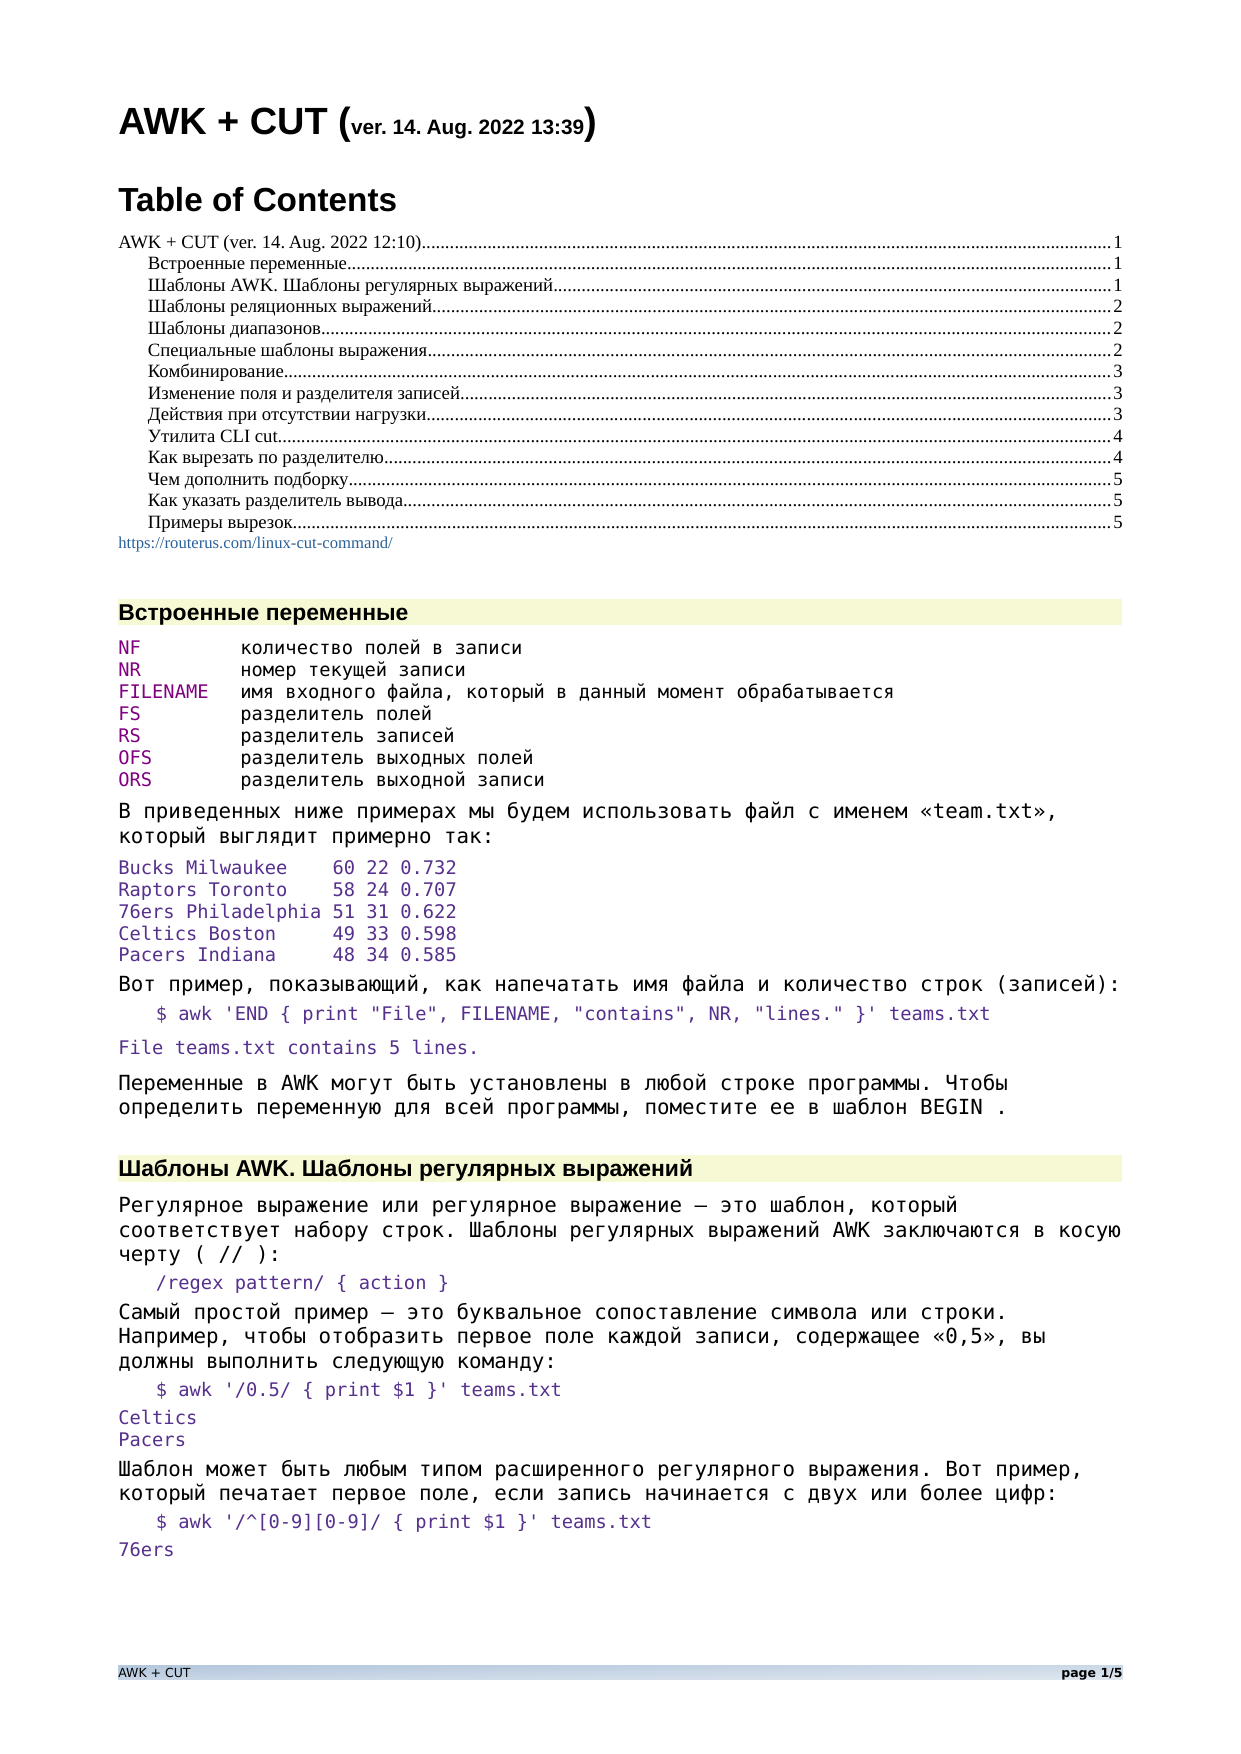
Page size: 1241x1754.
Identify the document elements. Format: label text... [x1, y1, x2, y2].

text Pacers [118, 1429, 1122, 1451]
subtitle Шаблоны AWK. Шаблоны регулярных выражений [118, 1155, 1122, 1182]
text AWK + CUT (ver. 14. Aug. 2022 12:10) 1 [118, 231, 1122, 252]
text $ awk '/0.5/ { print $1 }' teams.txt [118, 1379, 1122, 1401]
text Pacers Indiana 48 34 0.585 [118, 944, 1122, 966]
subtitle Встроенные переменные [118, 599, 1122, 625]
table_header NF [118, 638, 240, 659]
text Переменные в AWK могут быть установлены в любой строке программы. Чтобы определить переменную для всей программы, поместите ее в шаблон BEGIN . [118, 1071, 1122, 1119]
text Утилита CLI cut 4 [148, 425, 1122, 446]
text Шаблоны реляционных выражений 2 [148, 295, 1122, 317]
subtitle Table of Contents [118, 180, 1122, 218]
text https://routerus.com/linux-cut-command/ [118, 532, 1122, 552]
text Действия при отсутствии нагрузки 3 [148, 403, 1122, 425]
text Специальные шаблоны выражения 2 [148, 338, 1122, 360]
text Bucks Milwaukee 60 22 0.732 [118, 857, 1122, 879]
table_cell имя входного файла, который в данный момент обрабатывается [240, 681, 1122, 703]
table_cell OFS [118, 747, 240, 769]
text Celtics [118, 1407, 1122, 1429]
text Raptors Toronto 58 24 0.707 [118, 879, 1122, 901]
text 76ers [118, 1539, 1122, 1561]
text Изменение поля и разделителя записей 3 [148, 382, 1122, 403]
table_cell FS [118, 703, 240, 725]
text $ awk 'END { print "File", FILENAME, "contains", NR, "lines." }' teams.txt [118, 1003, 1122, 1024]
table_cell номер текущей записи [240, 659, 1122, 681]
text В приведенных ниже примерах мы будем использовать файл с именем «team.txt», который выглядит примерно так: [118, 799, 1122, 848]
table_cell разделитель выходной записи [240, 769, 1122, 791]
text Как указать разделитель вывода 5 [148, 489, 1122, 511]
table_cell разделитель выходных полей [240, 747, 1122, 769]
table_cell ORS [118, 769, 240, 791]
subtitle AWK + CUT (ver. 14. Aug. 2022 13:39) [118, 98, 1122, 142]
text Вот пример, показывающий, как напечатать имя файла и количество строк (записей): [118, 972, 1122, 997]
text Как вырезать по разделителю 4 [148, 446, 1122, 468]
text Примеры вырезок 5 [148, 511, 1122, 532]
text File teams.txt contains 5 lines. [118, 1037, 1122, 1058]
table_cell NR [118, 659, 240, 681]
text Комбинирование 3 [148, 360, 1122, 382]
text Шаблоны AWK. Шаблоны регулярных выражений 1 [148, 274, 1122, 295]
text /regex pattern/ { action } [118, 1272, 1122, 1294]
table_cell FILENAME [118, 681, 240, 703]
text Celtics Boston 49 33 0.598 [118, 923, 1122, 944]
text Шаблоны диапазонов 2 [148, 317, 1122, 338]
table_header количество полей в записи [240, 638, 1122, 659]
text $ awk '/^[0-9][0-9]/ { print $1 }' teams.txt [118, 1511, 1122, 1533]
text Встроенные переменные 1 [148, 252, 1122, 274]
text Шаблон может быть любым типом расширенного регулярного выражения. Вот пример, который печатает первое поле, если запись начинается с двух или более цифр: [118, 1457, 1122, 1505]
text 76ers Philadelphia 51 31 0.622 [118, 901, 1122, 923]
text Чем дополнить подборку 5 [148, 468, 1122, 489]
table_cell RS [118, 725, 240, 747]
table_cell разделитель записей [240, 725, 1122, 747]
table_cell разделитель полей [240, 703, 1122, 725]
text Регулярное выражение или регулярное выражение — это шаблон, который соответствует набору строк. Шаблоны регулярных выражений AWK заключаются в косую черту ( // ): [118, 1193, 1122, 1266]
text Самый простой пример — это буквальное сопоставление символа или строки. Например, чтобы отобразить первое поле каждой записи, содержащее «0,5», вы должны выполнить следующую команду: [118, 1300, 1122, 1373]
